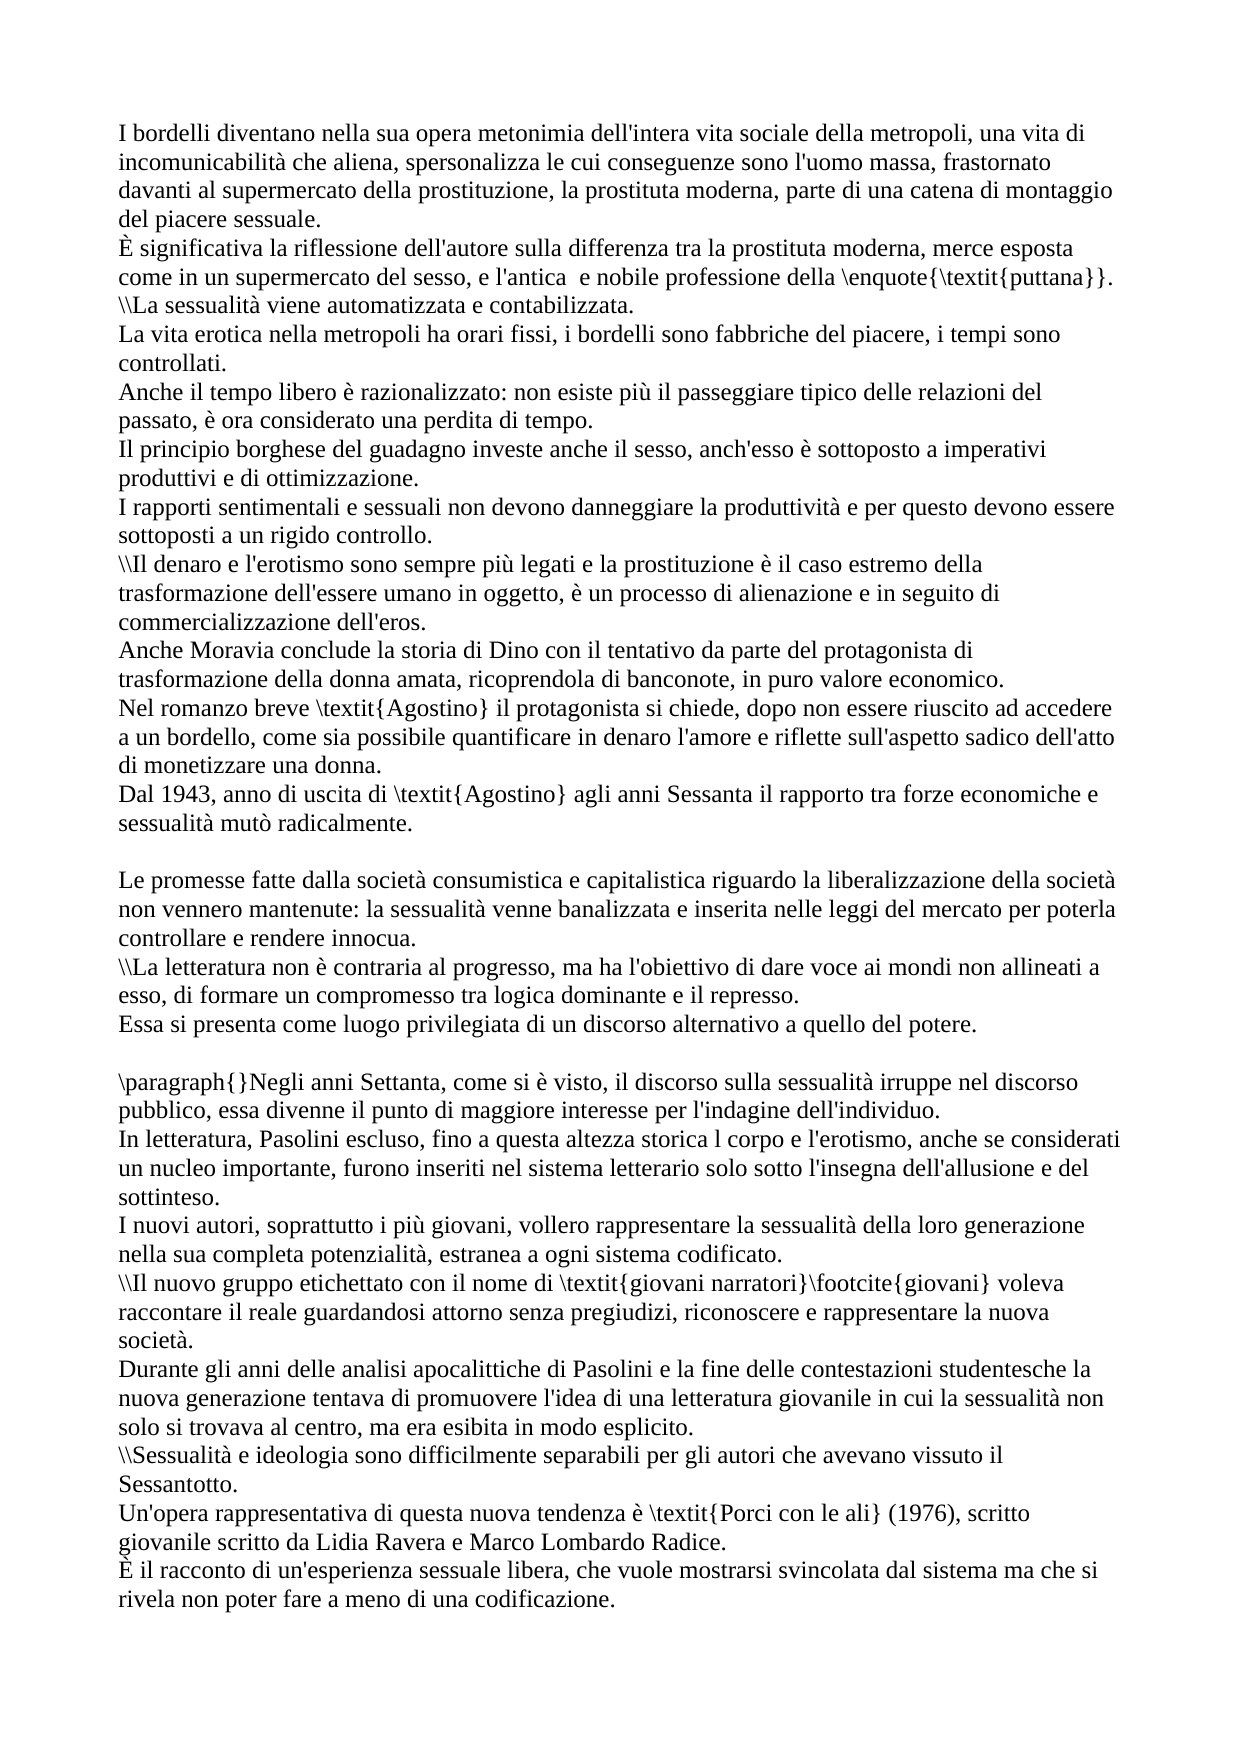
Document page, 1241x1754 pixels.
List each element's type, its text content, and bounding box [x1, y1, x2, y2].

text I bordelli diventano nella sua opera metonimia dell'intera vita sociale della metropoli, una vita di incomunicabilità che aliena, spersonalizza le cui conseguenze sono l'uomo massa, frastornato davanti al supermercato della prostituzione, la prostituta moderna, parte di una catena di montaggio del piacere sessuale. È significativa la riflessione dell'autore sulla differenza tra la prostituta moderna, merce esposta come in un supermercato del sesso, e l'antica e nobile professione della \enquote{\textit{puttana}}. \\La sessualità viene automatizzata e contabilizzata. La vita erotica nella metropoli ha orari fissi, i bordelli sono fabbriche del piacere, i tempi sono controllati. Anche il tempo libero è razionalizzato: non esiste più il passeggiare tipico delle relazioni del passato, è ora considerato una perdita di tempo. Il principio borghese del guadagno investe anche il sesso, anch'esso è sottoposto a imperativi produttivi e di ottimizzazione. I rapporti sentimentali e sessuali non devono danneggiare la produttività e per questo devono essere sottoposti a un rigido controllo. \\Il denaro e l'erotismo sono sempre più legati e la prostituzione è il caso estremo della trasformazione dell'essere umano in oggetto, è un processo di alienazione e in seguito di commercializzazione dell'eros. Anche Moravia conclude la storia di Dino con il tentativo da parte del protagonista di trasformazione della donna amata, ricoprendola di banconote, in puro valore economico. Nel romanzo breve \textit{Agostino} il protagonista si chiede, dopo non essere riuscito ad accedere a un bordello, come sia possibile quantificare in denaro l'amore e riflette sull'aspetto sadico dell'atto di monetizzare una donna. Dal 1943, anno di uscita di \textit{Agostino} agli anni Sessanta il rapporto tra forze economiche e sessualità mutò radicalmente. Le promesse fatte dalla società consumistica e capitalistica riguardo la liberalizzazione della società non vennero mantenute: la sessualità venne banalizzata e inserita nelle leggi del mercato per poterla controllare e rendere innocua. \\La letteratura non è contraria al progresso, ma ha l'obiettivo di dare voce ai mondi non allineati a esso, di formare un compromesso tra logica dominante e il represso. Essa si presenta come luogo privilegiata di un discorso alternativo a quello del potere. \paragraph{}Negli anni Settanta, come si è visto, il discorso sulla sessualità irruppe nel discorso pubblico, essa divenne il punto di maggiore interesse per l'indagine dell'individuo. In letteratura, Pasolini escluso, fino a questa altezza storica l corpo e l'erotismo, anche se considerati un nucleo importante, furono inseriti nel sistema letterario solo sotto l'insegna dell'allusione e del sottinteso. I nuovi autori, soprattutto i più giovani, vollero rappresentare la sessualità della loro generazione nella sua completa potenzialità, estranea a ogni sistema codificato. \\Il nuovo gruppo etichettato con il nome di \textit{giovani narratori}\footcite{giovani} voleva raccontare il reale guardandosi attorno senza pregiudizi, riconoscere e rappresentare la nuova società. Durante gli anni delle analisi apocalittiche di Pasolini e la fine delle contestazioni studentesche la nuova generazione tentava di promuovere l'idea di una letteratura giovanile in cui la sessualità non solo si trovava al centro, ma era esibita in modo esplicito. \\Sessualità e ideologia sono difficilmente separabili per gli autori che avevano vissuto il Sessantotto. Un'opera rappresentativa di questa nuova tendenza è \textit{Porci con le ali} (1976), scritto giovanile scritto da Lidia Ravera e Marco Lombardo Radice. È il racconto di un'esperienza sessuale libera, che vuole mostrarsi svincolata dal sistema ma che si rivela non poter fare a meno di una codificazione. [118, 118, 1122, 1613]
